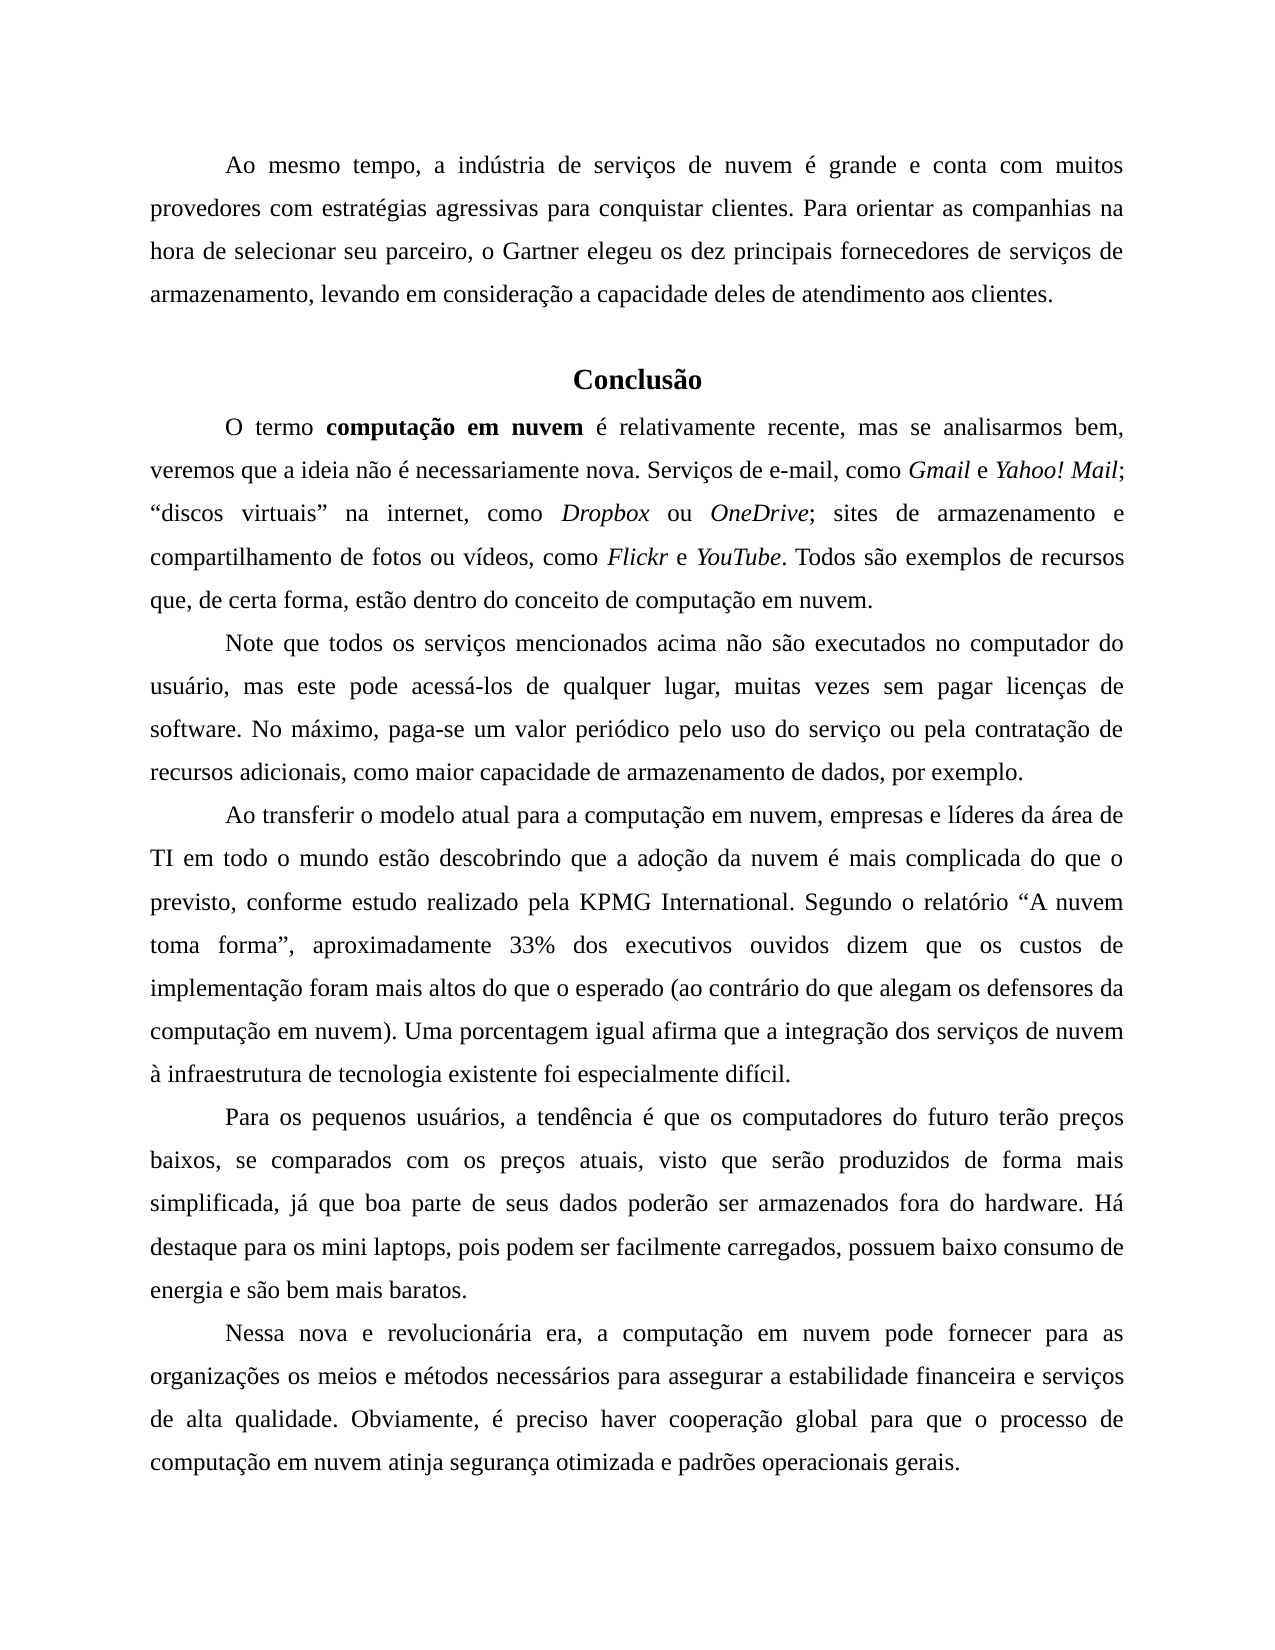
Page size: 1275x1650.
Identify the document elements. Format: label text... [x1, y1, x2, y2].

text Note que todos os serviços mencionados acima não são executados no computador do usuário, mas este pode acessá-los de qualquer lugar, muitas vezes sem pagar licenças de software. No máximo, paga-se um valor periódico pelo uso do serviço ou pela contratação de recursos adicionais, como maior capacidade de armazenamento de dados, por exemplo. [150, 628, 1125, 786]
text Nessa nova e revolucionária era, a computação em nuvem pode fornecer para as organizações os meios e métodos necessários para assegurar a estabilidade financeira e serviços de alta qualidade. Obviamente, é preciso haver cooperação global para que o processo de computação em nuvem atinja segurança otimizada e padrões operacionais gerais. [150, 1318, 1125, 1476]
subtitle Conclusão [150, 362, 1125, 396]
text O termo computação em nuvem é relativamente recente, mas se analisarmos bem, veremos que a ideia não é necessariamente nova. Serviços de e-mail, como Gmail e Yahoo! Mail; “discos virtuais” na internet, como Dropbox ou OneDrive; sites de armazenamento e compartilhamento de fotos ou vídeos, como Flickr e YouTube. Todos são exemplos de recursos que, de certa forma, estão dentro do conceito de computação em nuvem. [150, 412, 1125, 613]
text Ao transferir o modelo atual para a computação em nuvem, empresas e líderes da área de TI em todo o mundo estão descobrindo que a adoção da nuvem é mais complicada do que o previsto, conforme estudo realizado pela KPMG International. Segundo o relatório “A nuvem toma forma”, aproximadamente 33% dos executivos ouvidos dizem que os custos de implementação foram mais altos do que o esperado (ao contrário do que alegam os defensores da computação em nuvem). Uma porcentagem igual afirma que a integração dos serviços de nuvem à infraestrutura de tecnologia existente foi especialmente difícil. [150, 800, 1125, 1088]
text Para os pequenos usuários, a tendência é que os computadores do futuro terão preços baixos, se comparados com os preços atuais, visto que serão produzidos de forma mais simplificada, já que boa parte de seus dados poderão ser armazenados fora do hardware. Há destaque para os mini laptops, pois podem ser facilmente carregados, possuem baixo consumo de energia e são bem mais baratos. [150, 1102, 1125, 1303]
text Ao mesmo tempo, a indústria de serviços de nuvem é grande e conta com muitos provedores com estratégias agressivas para conquistar clientes. Para orientar as companhias na hora de selecionar seu parceiro, o Gartner elegeu os dez principais fornecedores de serviços de armazenamento, levando em consideração a capacidade deles de atendimento aos clientes. [150, 150, 1125, 308]
